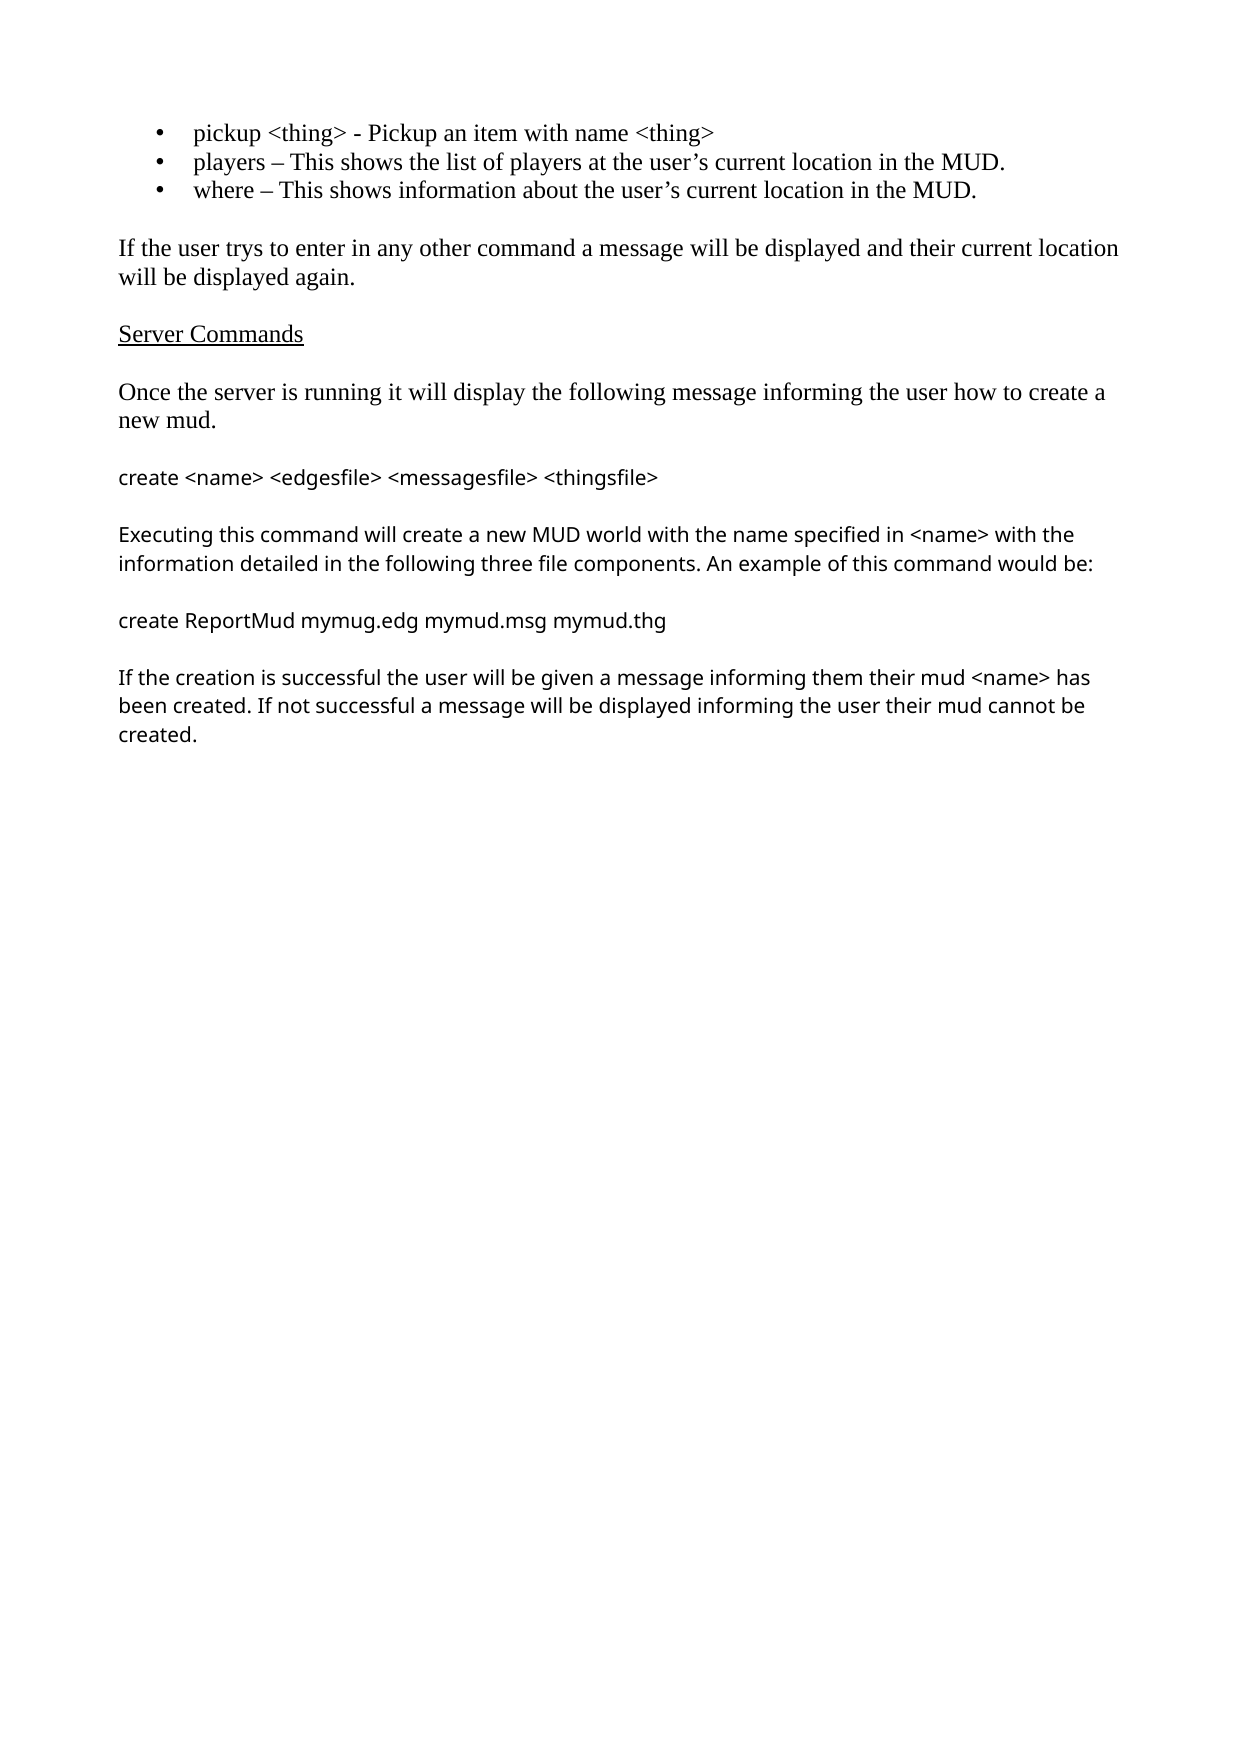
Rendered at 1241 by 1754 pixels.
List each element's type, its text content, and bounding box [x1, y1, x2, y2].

text If the user trys to enter in any other command a message will be displayed and their current location will be displayed again. [118, 233, 1122, 291]
text create ReportMud mymug.edg mymud.msg mymud.thg [118, 606, 1122, 634]
text Once the server is running it will display the following message informing the user how to create a new mud. [118, 377, 1122, 434]
text Server Commands [118, 319, 1122, 348]
text If the creation is successful the user will be given a message informing them their mud <name> has been created. If not successful a message will be displayed informing the user their mud cannot be created. [118, 663, 1122, 748]
list where – This shows information about the user’s current location in the MUD. [156, 176, 1122, 204]
text Executing this command will create a new MUD world with the name specified in <name> with the information detailed in the following three file components. An example of this command would be: [118, 520, 1122, 577]
list pickup <thing> - Pickup an item with name <thing> [156, 118, 1122, 147]
list players – This shows the list of players at the user’s current location in the MUD. [156, 147, 1122, 176]
text create <name> <edgesfile> <messagesfile> <thingsfile> [118, 463, 1122, 492]
